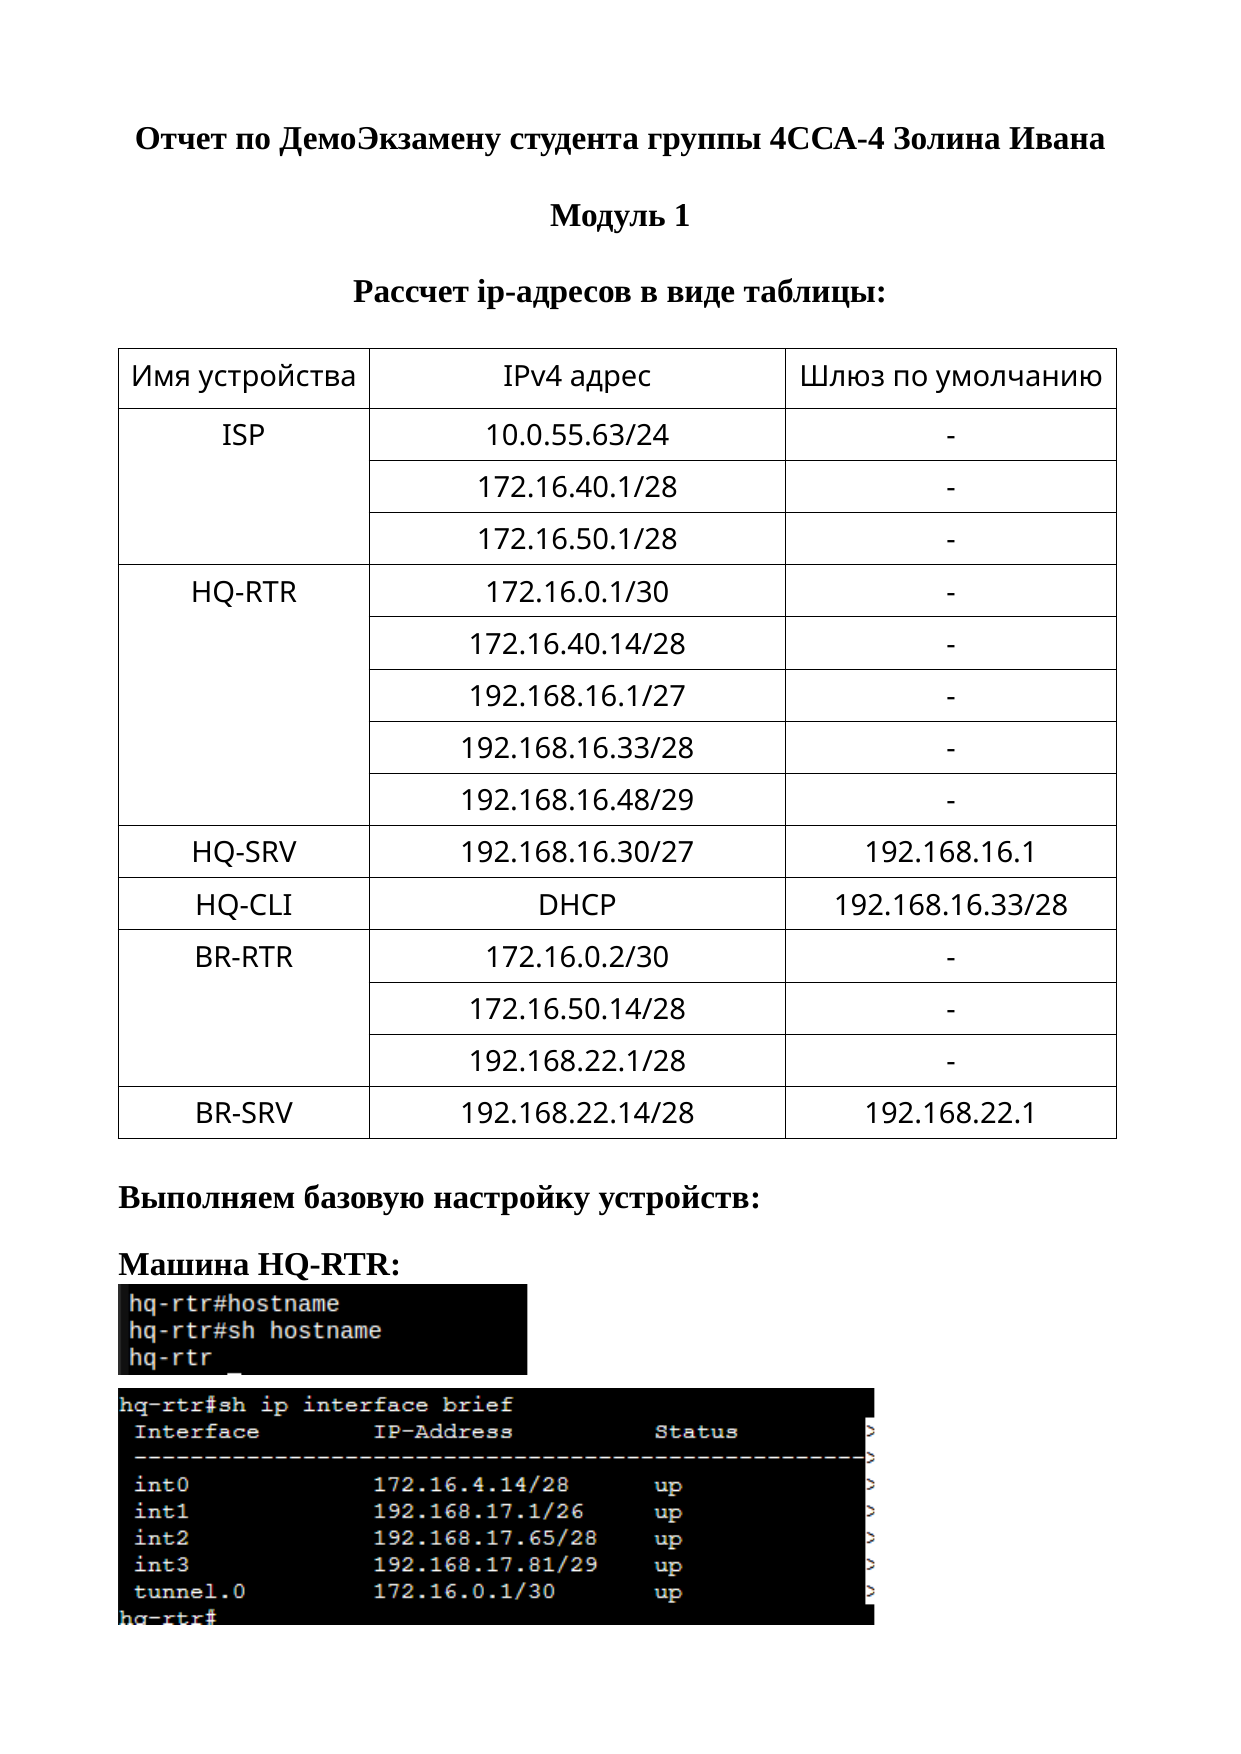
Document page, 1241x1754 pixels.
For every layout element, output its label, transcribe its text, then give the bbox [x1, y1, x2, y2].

table_cell BR-RTR [119, 930, 369, 1086]
table_cell - [786, 722, 1116, 773]
table_cell - [786, 670, 1116, 721]
table_cell 192.168.16.30/27 [370, 826, 785, 877]
table_header Шлюз по умолчанию [786, 349, 1116, 407]
table_cell BR-SRV [119, 1087, 369, 1138]
table_cell - [786, 409, 1116, 460]
table_cell DHCP [370, 878, 785, 929]
table_cell - [786, 983, 1116, 1034]
table_cell 192.168.22.1/28 [370, 1035, 785, 1086]
table_cell HQ-SRV [119, 826, 369, 877]
table_cell 192.168.22.14/28 [370, 1087, 785, 1138]
table_cell 172.16.0.1/30 [370, 565, 785, 616]
table_cell 172.16.50.14/28 [370, 983, 785, 1034]
table_cell - [786, 461, 1116, 512]
table_cell - [786, 930, 1116, 982]
table_cell 172.16.50.1/28 [370, 513, 785, 564]
table_cell 10.0.55.63/24 [370, 409, 785, 460]
table_header IPv4 адрес [370, 349, 785, 407]
table_cell HQ-RTR [119, 565, 369, 825]
table_cell HQ-CLI [119, 878, 369, 929]
table_cell 192.168.16.33/28 [786, 878, 1116, 929]
table_cell 192.168.16.1 [786, 826, 1116, 877]
table_cell - [786, 565, 1116, 616]
table_cell - [786, 617, 1116, 668]
table_cell 192.168.16.33/28 [370, 722, 785, 773]
text Модуль 1 [118, 195, 1122, 233]
table_cell ISP [119, 409, 369, 564]
table_cell 172.16.40.14/28 [370, 617, 785, 668]
table_cell - [786, 774, 1116, 825]
table_header Имя устройства [119, 349, 369, 407]
table_cell 172.16.0.2/30 [370, 930, 785, 982]
text Рассчет ip-адресов в виде таблицы: [118, 271, 1122, 310]
text Отчет по ДемоЭкзамену студента группы 4ССА-4 Золина Ивана [118, 118, 1122, 195]
table_cell 172.16.40.1/28 [370, 461, 785, 512]
table_cell 192.168.16.48/29 [370, 774, 785, 825]
text Выполняем базовую настройку устройств: [118, 1177, 1122, 1244]
table_cell 192.168.16.1/27 [370, 670, 785, 721]
table_cell - [786, 1035, 1116, 1086]
text Машина HQ-RTR: [118, 1244, 1122, 1283]
table_cell - [786, 513, 1116, 564]
table_cell 192.168.22.1 [786, 1087, 1116, 1138]
